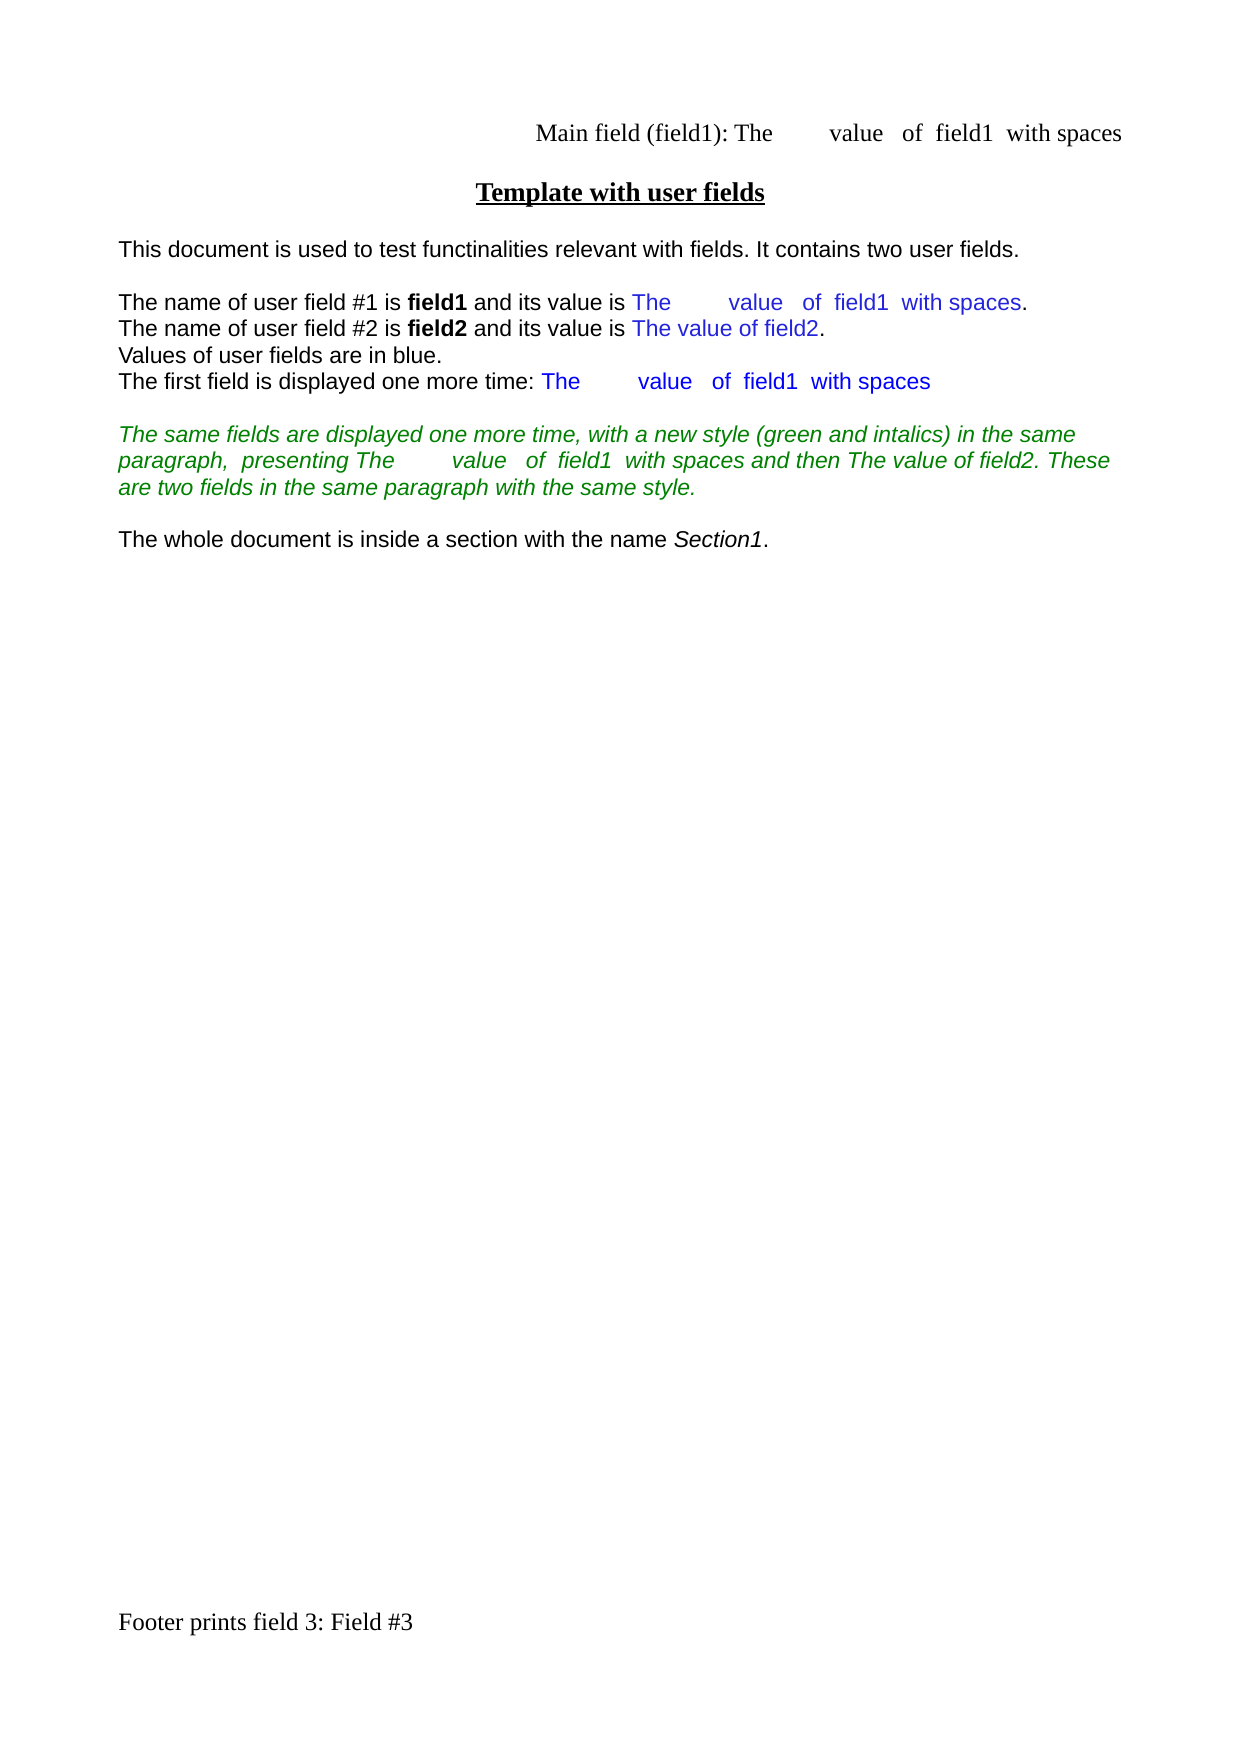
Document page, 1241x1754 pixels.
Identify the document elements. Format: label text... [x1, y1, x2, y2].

text Template with user fields [118, 176, 1122, 207]
text The name of user field #1 is field1 and its value is The value of field1 with spaces. [118, 289, 1122, 315]
text The same fields are displayed one more time, with a new style (green and intalics) in the same paragraph, presenting The value of field1 with spaces and then The value of field2. These are two fields in the same paragraph with the same style. [118, 421, 1122, 500]
text The whole document is inside a section with the name Section1. [118, 526, 1122, 552]
text This document is used to test functinalities relevant with fields. It contains two user fields. [118, 236, 1122, 263]
text The name of user field #2 is field2 and its value is The value of field2. [118, 315, 1122, 342]
text Values of user fields are in blue. [118, 342, 1122, 368]
text The first field is displayed one more time: The value of field1 with spaces [118, 368, 1122, 394]
